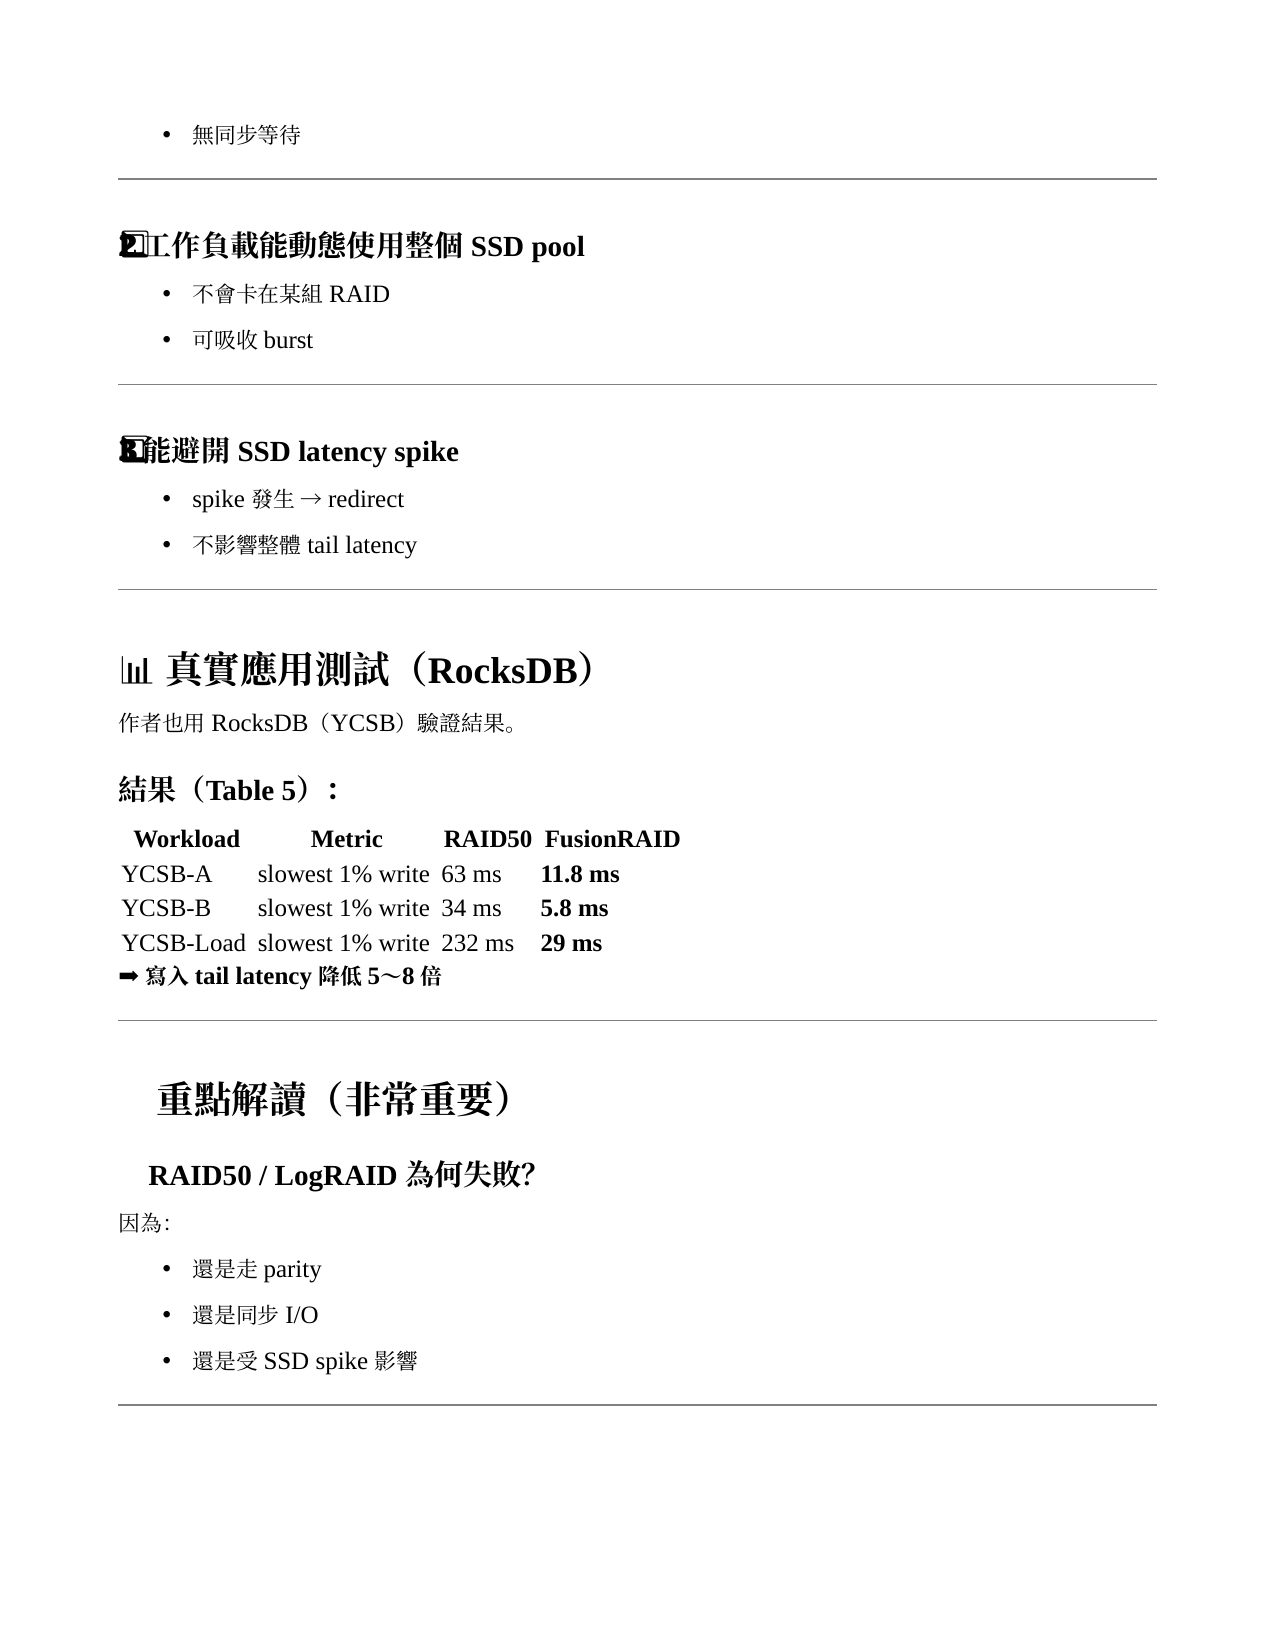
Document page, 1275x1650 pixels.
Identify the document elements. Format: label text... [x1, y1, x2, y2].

table_cell 29 ms [538, 925, 687, 959]
list 還是走 parity [162, 1252, 1157, 1283]
text ➡️ 寫入 tail latency 降低 5～8 倍 [118, 959, 1157, 991]
table_cell 11.8 ms [538, 856, 687, 890]
table_cell 5.8 ms [538, 890, 687, 925]
subtitle 3️⃣ 能避開 SSD latency spike [118, 428, 1157, 470]
table_cell 34 ms [438, 890, 537, 925]
list 可吸收 burst [162, 323, 1157, 355]
list 不會卡在某組 RAID [162, 277, 1157, 309]
text 因為： [118, 1206, 1157, 1237]
table_cell YCSB-B [118, 890, 255, 925]
table_cell YCSB-Load [118, 925, 255, 959]
table_header FusionRAID [538, 821, 687, 856]
table_cell slowest 1% write [255, 890, 438, 925]
subtitle 🧠 重點解讀（非常重要） [118, 1071, 1157, 1124]
subtitle 🔴 RAID50 / LogRAID 為何失敗？ [118, 1152, 1157, 1193]
table_cell YCSB-A [118, 856, 255, 890]
subtitle 📊 真實應用測試（RocksDB） [118, 640, 1157, 694]
table_cell 63 ms [438, 856, 537, 890]
list 不影響整體 tail latency [162, 529, 1157, 560]
list 無同步等待 [162, 118, 1157, 149]
table_cell slowest 1% write [255, 856, 438, 890]
list 還是同步 I/O [162, 1298, 1157, 1329]
subtitle 2️⃣ 工作負載能動態使用整個 SSD pool [118, 223, 1157, 265]
table_header Workload [118, 821, 255, 856]
text 作者也用 RocksDB（YCSB）驗證結果。 [118, 706, 1157, 738]
list 還是受 SSD spike 影響 [162, 1344, 1157, 1376]
table_cell 232 ms [438, 925, 537, 959]
subtitle 結果（Table 5）： [118, 767, 1157, 809]
table_header RAID50 [438, 821, 537, 856]
list spike 發生 → redirect [162, 483, 1157, 514]
table_header Metric [255, 821, 438, 856]
table_cell slowest 1% write [255, 925, 438, 959]
